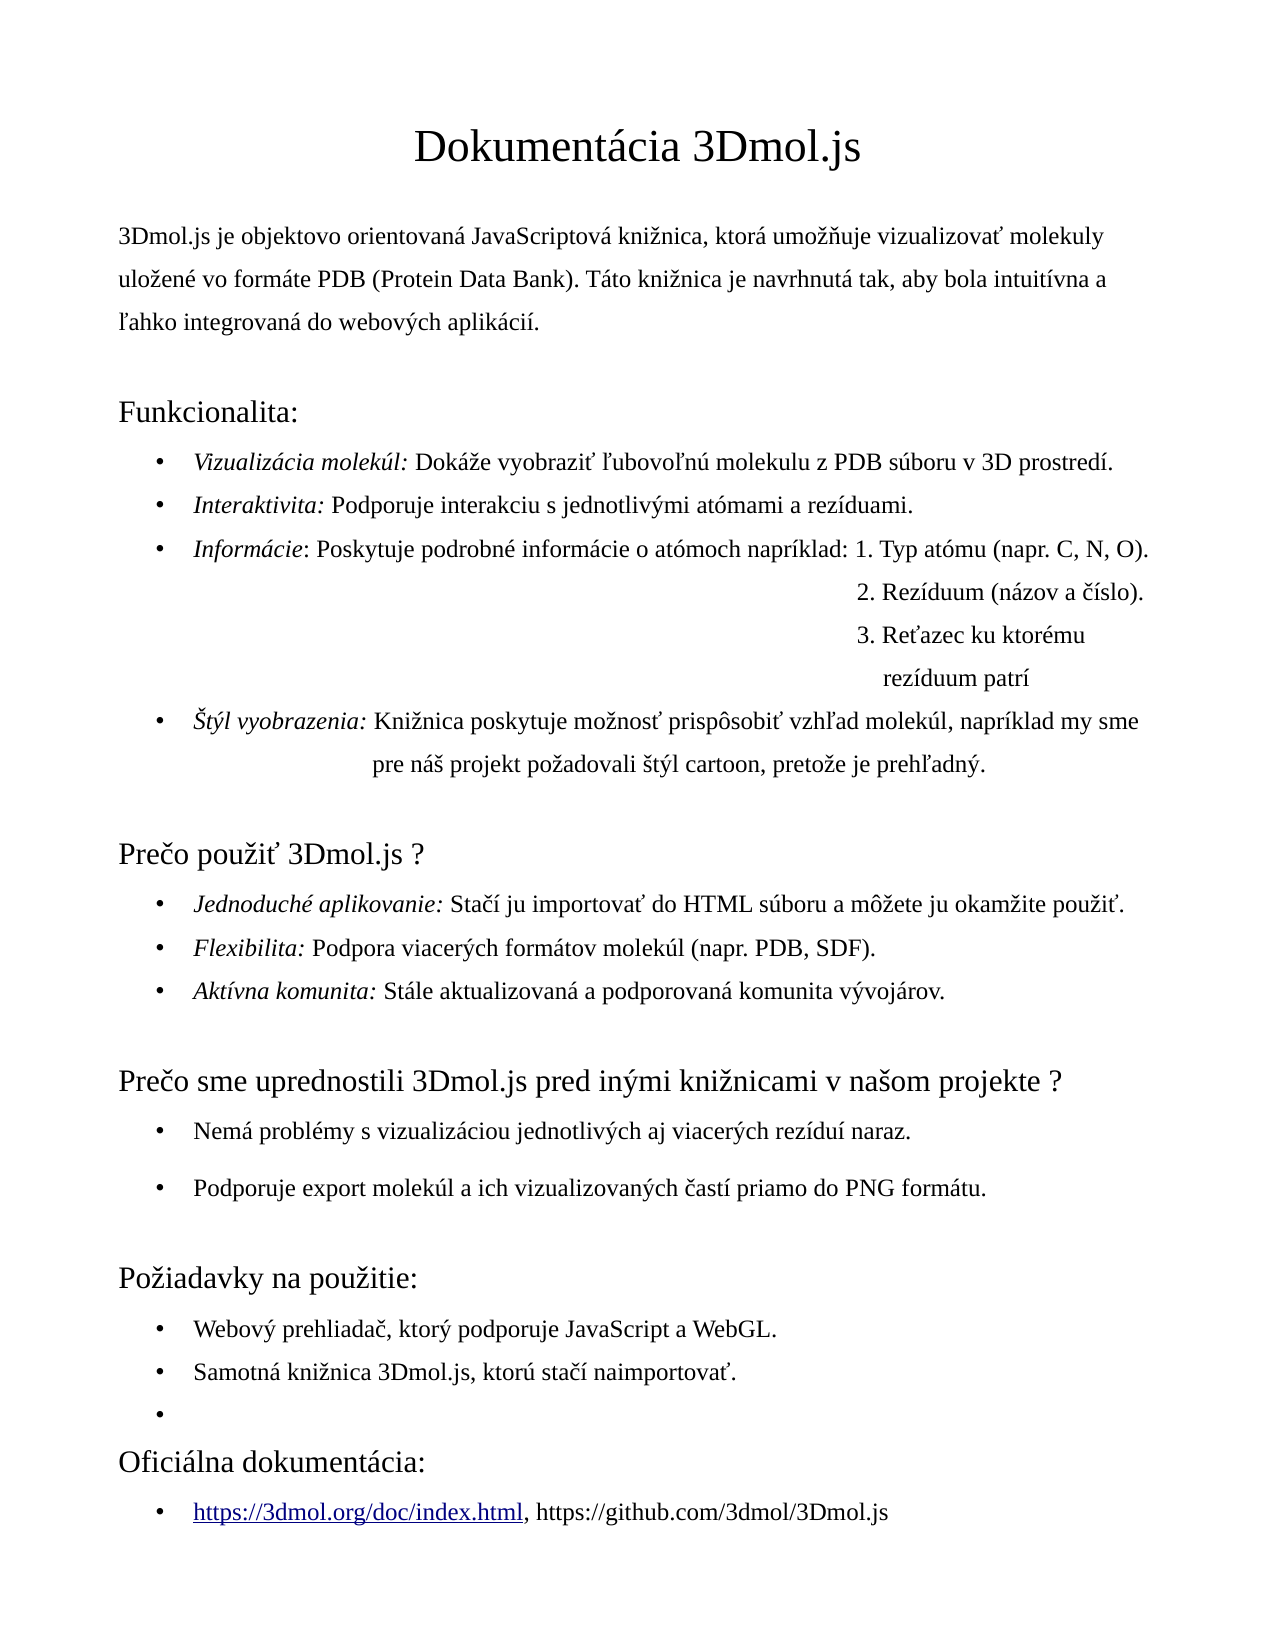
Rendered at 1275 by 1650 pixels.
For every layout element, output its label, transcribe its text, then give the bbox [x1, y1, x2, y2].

list Interaktivita: Podporuje interakciu s jednotlivými atómami a rezíduami. [156, 491, 1157, 519]
text 3. Reťazec ku ktorému rezíduum patrí [118, 620, 1157, 692]
text Prečo sme uprednostili 3Dmol.js pred inými knižnicami v našom projekte ? [118, 1062, 1157, 1098]
text 2. Rezíduum (názov a číslo). [118, 577, 1157, 606]
list Informácie: Poskytuje podrobné informácie o atómoch napríklad: 1. Typ atómu (napr. C, N, O). [156, 534, 1157, 562]
text Funkcionalita: [118, 394, 1157, 429]
list Vizualizácia molekúl: Dokáže vyobraziť ľubovoľnú molekulu z PDB súboru v 3D prostredí. [156, 447, 1157, 476]
text Oficiálna dokumentácia: [118, 1443, 1157, 1479]
text 3Dmol.js je objektovo orientovaná JavaScriptová knižnica, ktorá umožňuje vizualizovať molekuly uložené vo formáte PDB (Protein Data Bank). Táto knižnica je navrhnutá tak, aby bola intuitívna a ľahko integrovaná do webových aplikácií. [118, 221, 1157, 336]
list Jednoduché aplikovanie: Stačí ju importovať do HTML súboru a môžete ju okamžite použiť. [156, 889, 1157, 918]
list Aktívna komunita: Stále aktualizovaná a podporovaná komunita vývojárov. [156, 976, 1157, 1004]
text Dokumentácia 3Dmol.js [118, 118, 1157, 171]
list Flexibilita: Podpora viacerých formátov molekúl (napr. PDB, SDF). [156, 933, 1157, 961]
list Nemá problémy s vizualizáciou jednotlivých aj viacerých rezíduí naraz. [156, 1116, 1157, 1144]
text Požiadavky na použitie: [118, 1260, 1157, 1296]
list Štýl vyobrazenia: Knižnica poskytuje možnosť prispôsobiť vzhľad molekúl, napríklad my sme pre náš projekt požadovali štýl cartoon, pretože je prehľadný. [156, 706, 1157, 821]
list Webový prehliadač, ktorý podporuje JavaScript a WebGL. [156, 1314, 1157, 1342]
list Samotná knižnica 3Dmol.js, ktorú stačí naimportovať. [156, 1357, 1157, 1386]
list https://3dmol.org/doc/index.html, https://github.com/3dmol/3Dmol.js [156, 1497, 1157, 1526]
text Prečo použiť 3Dmol.js ? [118, 836, 1157, 872]
list Podporuje export molekúl a ich vizualizovaných častí priamo do PNG formátu. [156, 1173, 1157, 1202]
